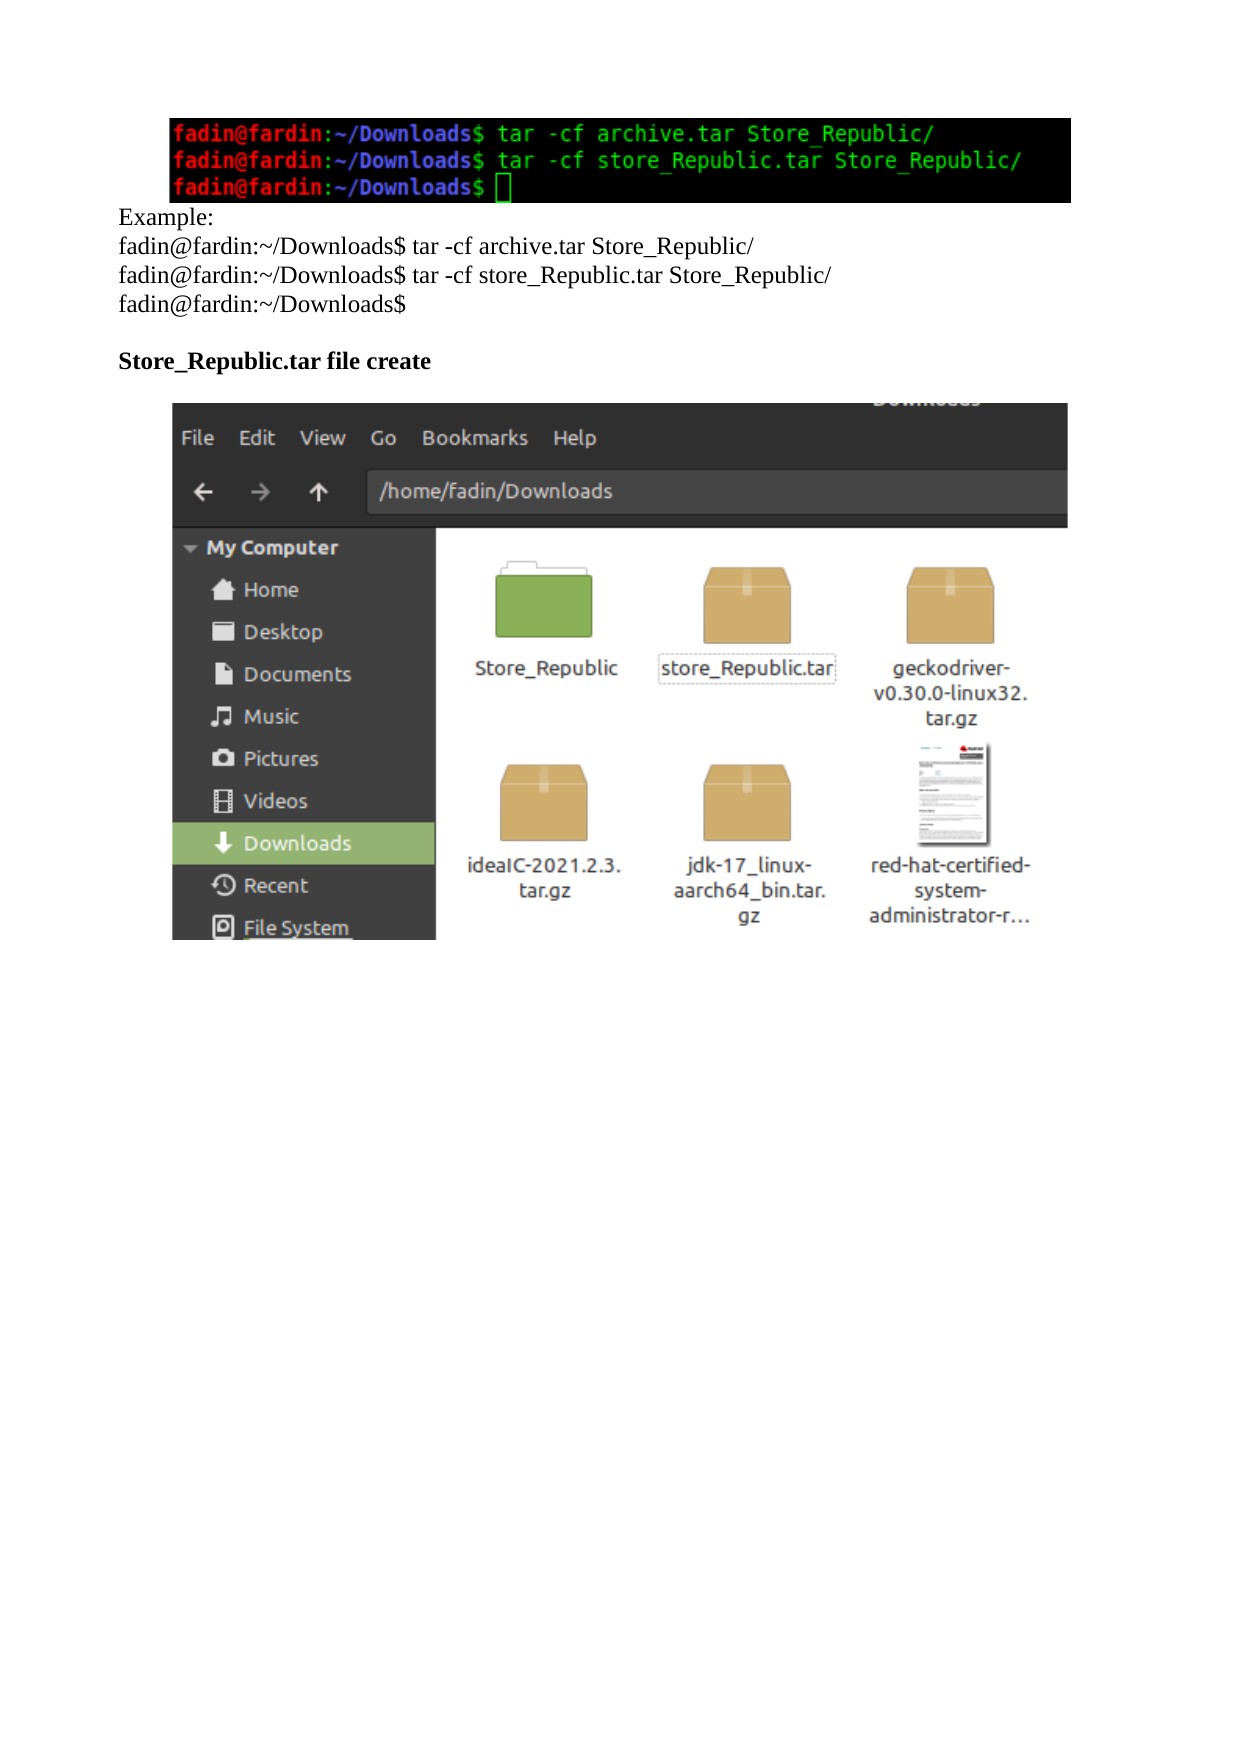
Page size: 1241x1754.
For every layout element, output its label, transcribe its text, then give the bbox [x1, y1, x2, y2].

picture [172, 403, 1068, 940]
text fadin@fardin:~/Downloads$ [118, 289, 1122, 317]
text fadin@fardin:~/Downloads$ tar -cf archive.tar Store_Republic/ [118, 231, 1122, 260]
text fadin@fardin:~/Downloads$ tar -cf store_Republic.tar Store_Republic/ [118, 260, 1122, 289]
picture [169, 118, 1071, 203]
text Store_Republic.tar file create [118, 346, 1122, 375]
text Example: [118, 118, 1122, 231]
